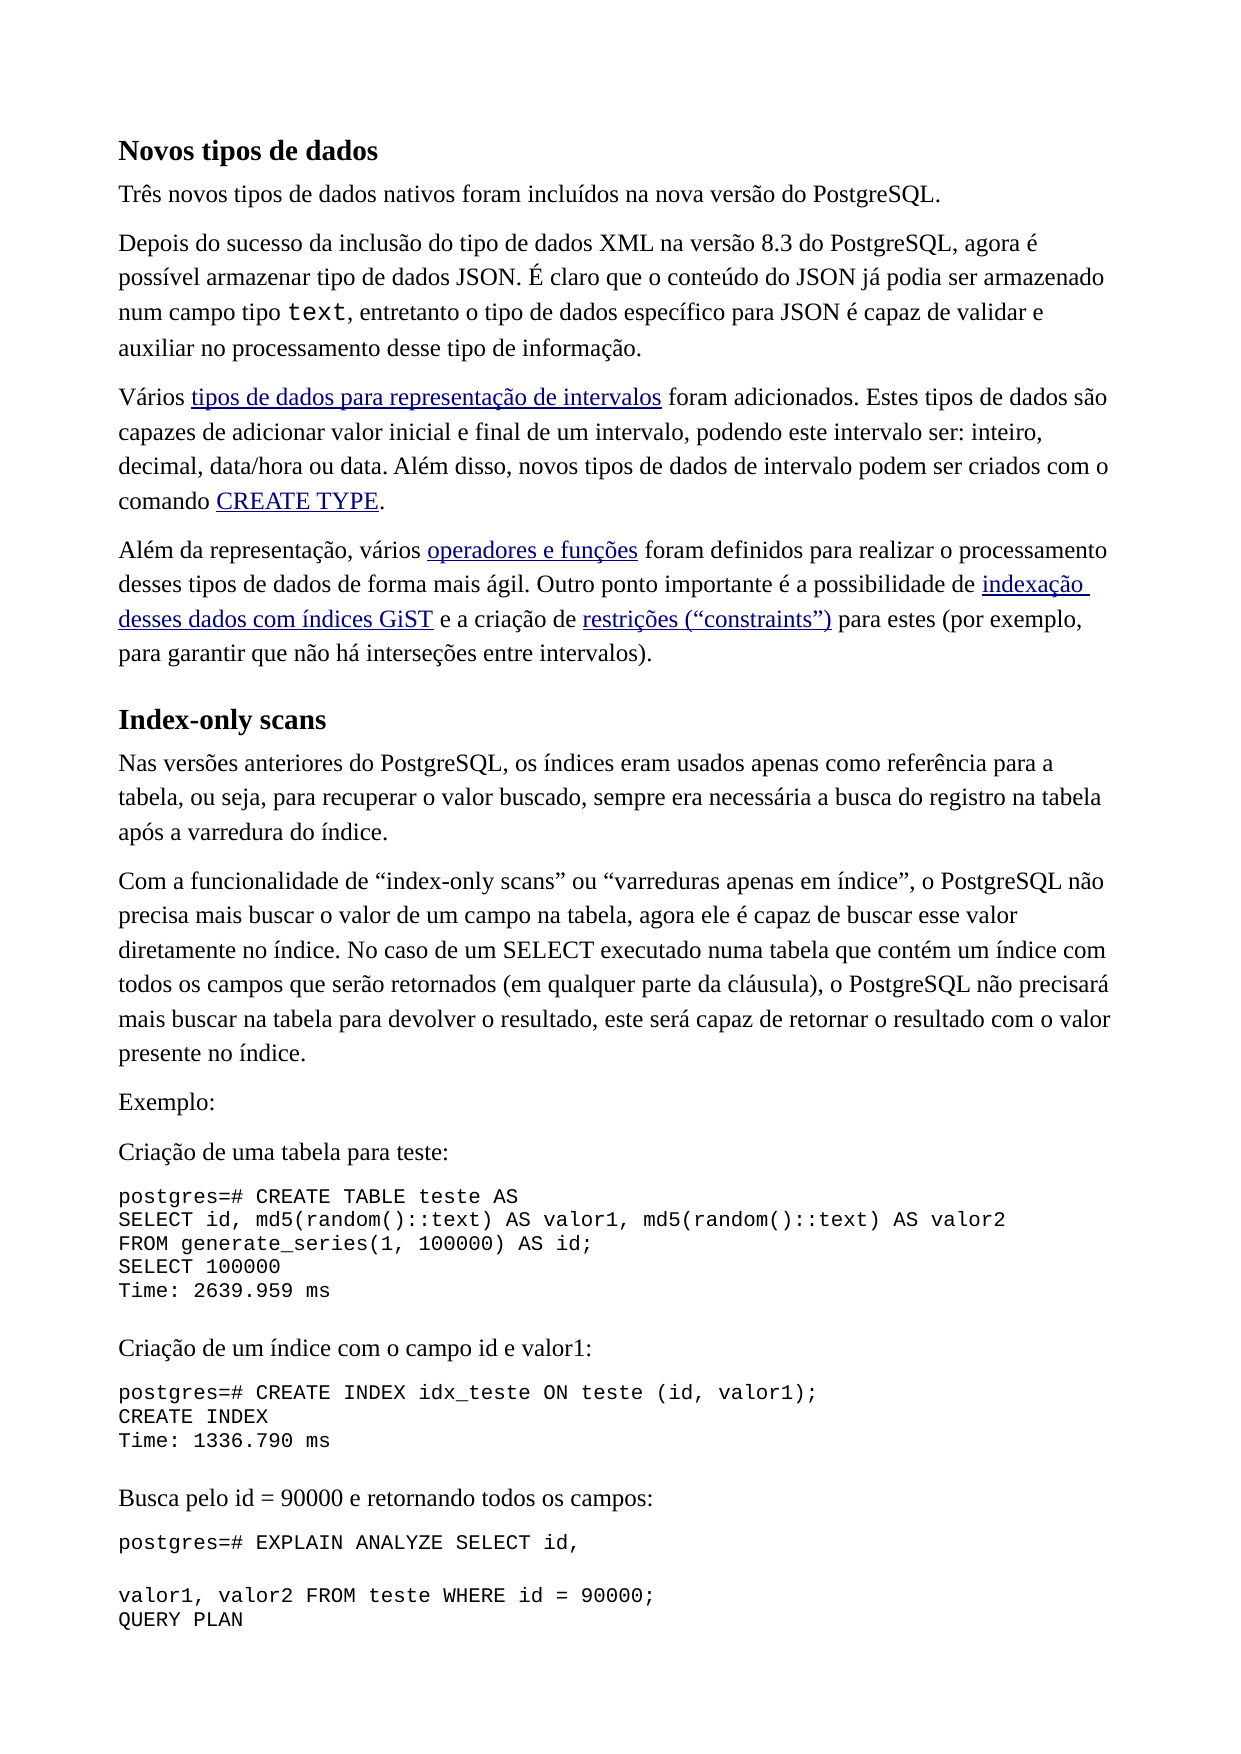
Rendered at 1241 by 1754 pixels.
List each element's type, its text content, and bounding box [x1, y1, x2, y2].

subtitle Index-only scans [118, 702, 1122, 736]
text postgres=# CREATE TABLE teste AS [118, 1186, 1122, 1209]
text postgres=# EXPLAIN ANALYZE SELECT id, [118, 1532, 1122, 1556]
text Nas versões anteriores do PostgreSQL, os índices eram usados apenas como referência para a tabela, ou seja, para recuperar o valor buscado, sempre era necessária a busca do registro na tabela após a varredura do índice. [118, 748, 1122, 846]
text Além da representação, vários operadores e funções foram definidos para realizar o processamento desses tipos de dados de forma mais ágil. Outro ponto importante é a possibilidade de indexação desses dados com índices GiST e a criação de restrições (“constraints”) para estes (por exemplo, para garantir que não há interseções entre intervalos). [118, 535, 1122, 667]
subtitle Novos tipos de dados [118, 133, 1122, 166]
text Três novos tipos de dados nativos foram incluídos na nova versão do PostgreSQL. [118, 179, 1122, 207]
text Exemplo: [118, 1087, 1122, 1116]
text SELECT 100000 [118, 1257, 1122, 1280]
text Vários tipos de dados para representação de intervalos foram adicionados. Estes tipos de dados são capazes de adicionar valor inicial e final de um intervalo, podendo este intervalo ser: inteiro, decimal, data/hora ou data. Além disso, novos tipos de dados de intervalo podem ser criados com o comando CREATE TYPE. [118, 382, 1122, 514]
text CREATE INDEX [118, 1406, 1122, 1430]
text Time: 2639.959 ms [118, 1280, 1122, 1304]
text valor1, valor2 FROM teste WHERE id = 90000; [118, 1585, 1122, 1609]
text SELECT id, md5(random()::text) AS valor1, md5(random()::text) AS valor2 [118, 1209, 1122, 1233]
text FROM generate_series(1, 100000) AS id; [118, 1233, 1122, 1257]
text Time: 1336.790 ms [118, 1430, 1122, 1453]
text QUERY PLAN [118, 1609, 1122, 1632]
text Busca pelo id = 90000 e retornando todos os campos: [118, 1483, 1122, 1512]
text postgres=# CREATE INDEX idx_teste ON teste (id, valor1); [118, 1382, 1122, 1406]
text Com a funcionalidade de “index-only scans” ou “varreduras apenas em índice”, o PostgreSQL não precisa mais buscar o valor de um campo na tabela, agora ele é capaz de buscar esse valor diretamente no índice. No caso de um SELECT executado numa tabela que contém um índice com todos os campos que serão retornados (em qualquer parte da cláusula), o PostgreSQL não precisará mais buscar na tabela para devolver o resultado, este será capaz de retornar o resultado com o valor presente no índice. [118, 866, 1122, 1067]
text Depois do sucesso da inclusão do tipo de dados XML na versão 8.3 do PostgreSQL, agora é possível armazenar tipo de dados JSON. É claro que o conteúdo do JSON já podia ser armazenado num campo tipo text, entretanto o tipo de dados específico para JSON é capaz de validar e auxiliar no processamento desse tipo de informação. [118, 228, 1122, 362]
text Criação de um índice com o campo id e valor1: [118, 1333, 1122, 1362]
text Criação de uma tabela para teste: [118, 1137, 1122, 1165]
